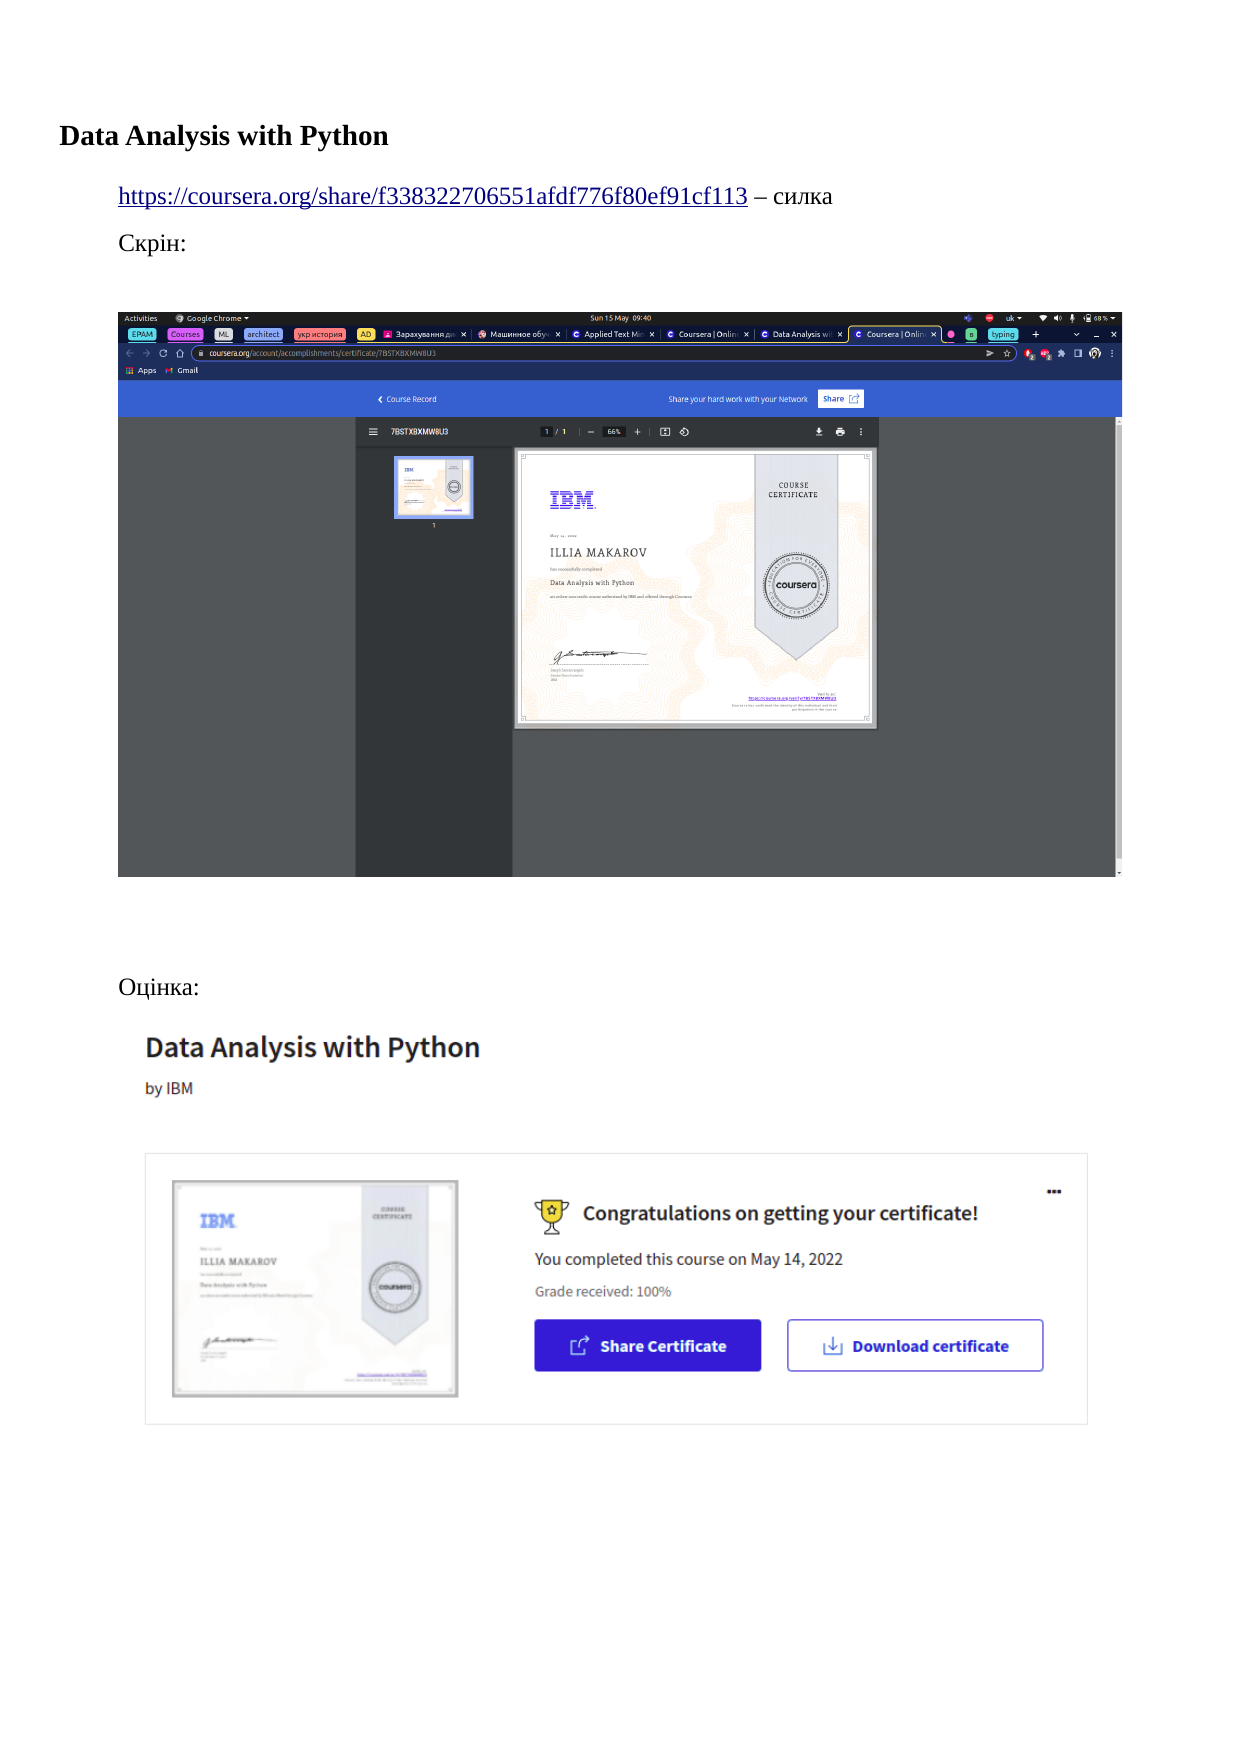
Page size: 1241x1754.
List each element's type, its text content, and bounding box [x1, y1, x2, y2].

subtitle Data Analysis with Python [59, 118, 1122, 152]
text https://coursera.org/share/f338322706551afdf776f80ef91cf113 – силка [118, 181, 1122, 210]
text Скрін: [118, 228, 1122, 257]
text Оцінка: [118, 972, 1122, 1001]
picture [108, 1017, 1113, 1439]
picture [118, 312, 1123, 877]
